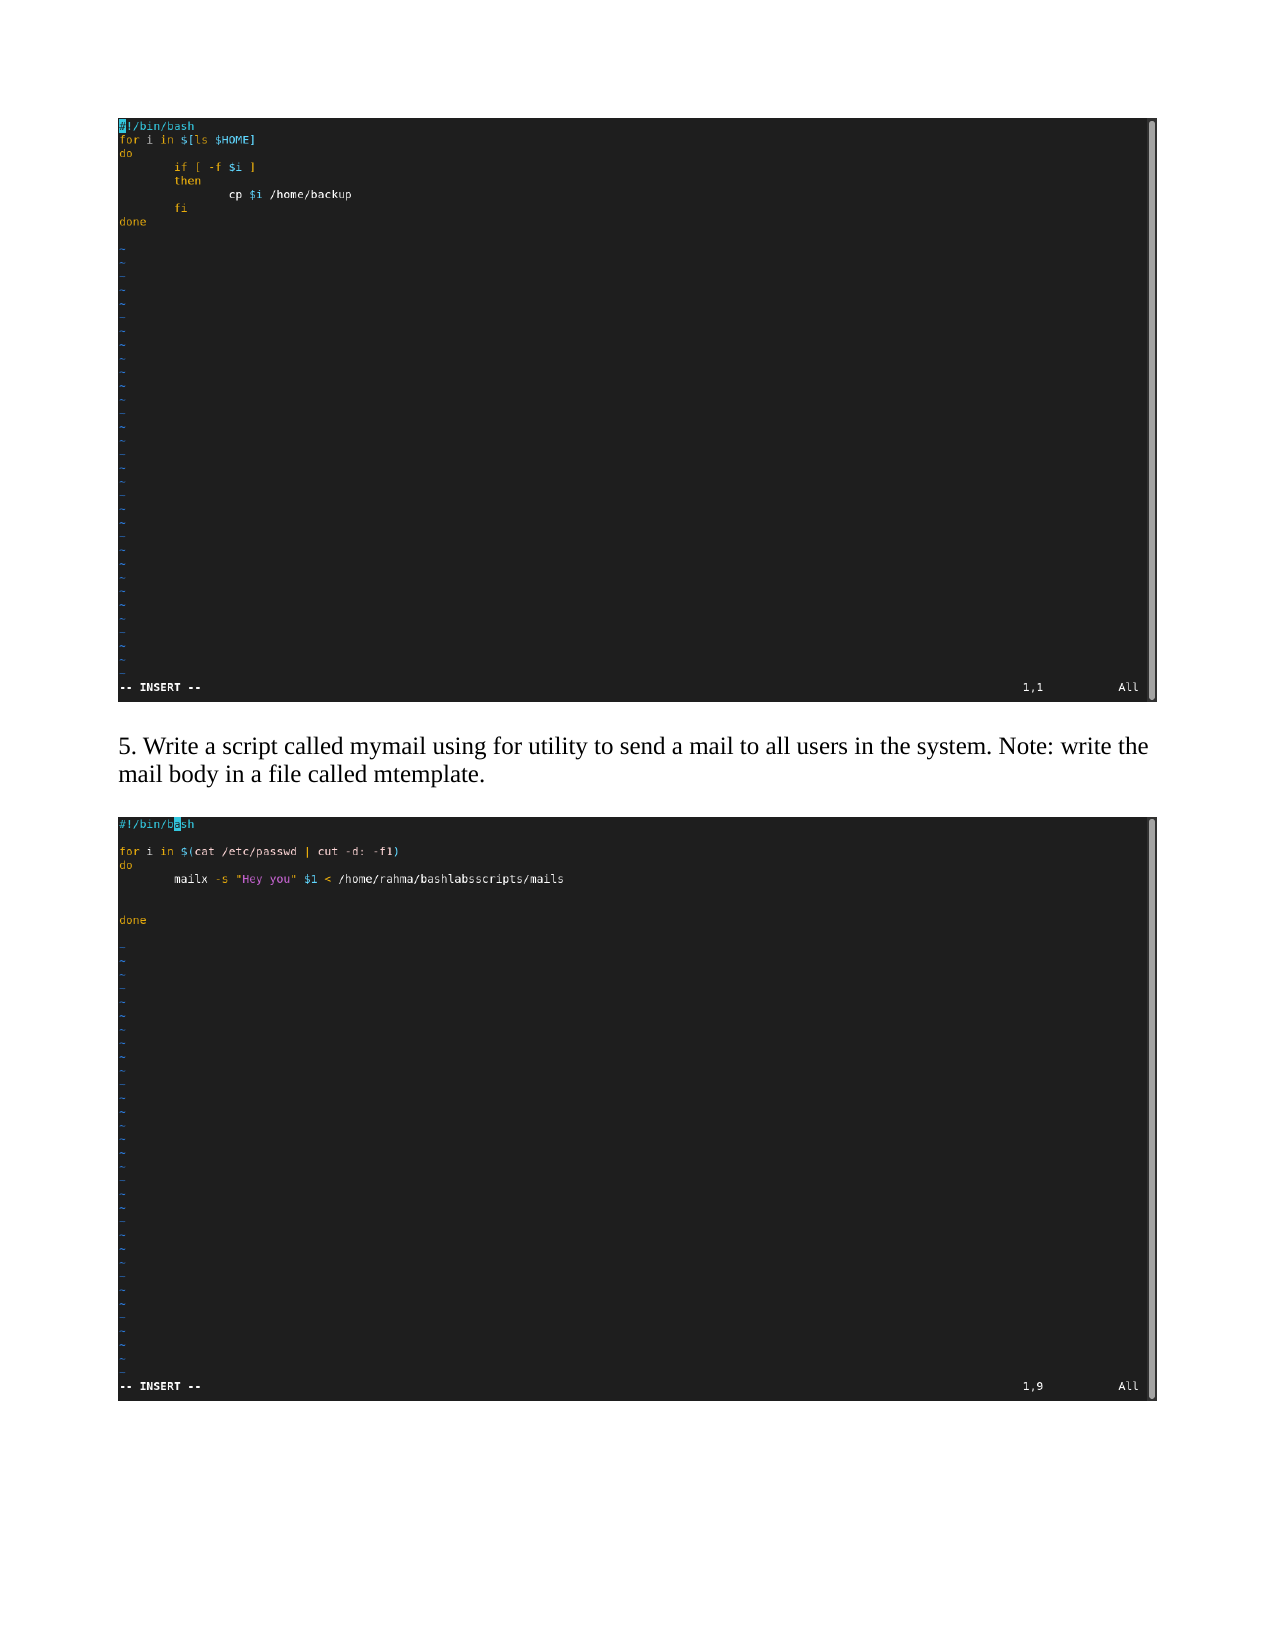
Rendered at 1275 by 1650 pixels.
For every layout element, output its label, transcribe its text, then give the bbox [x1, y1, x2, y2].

picture [118, 817, 1157, 1401]
text 5. Write a script called mymail using for utility to send a mail to all users in the system. Note: write the mail body in a file called mtemplate. [118, 731, 1157, 788]
picture [118, 118, 1157, 702]
